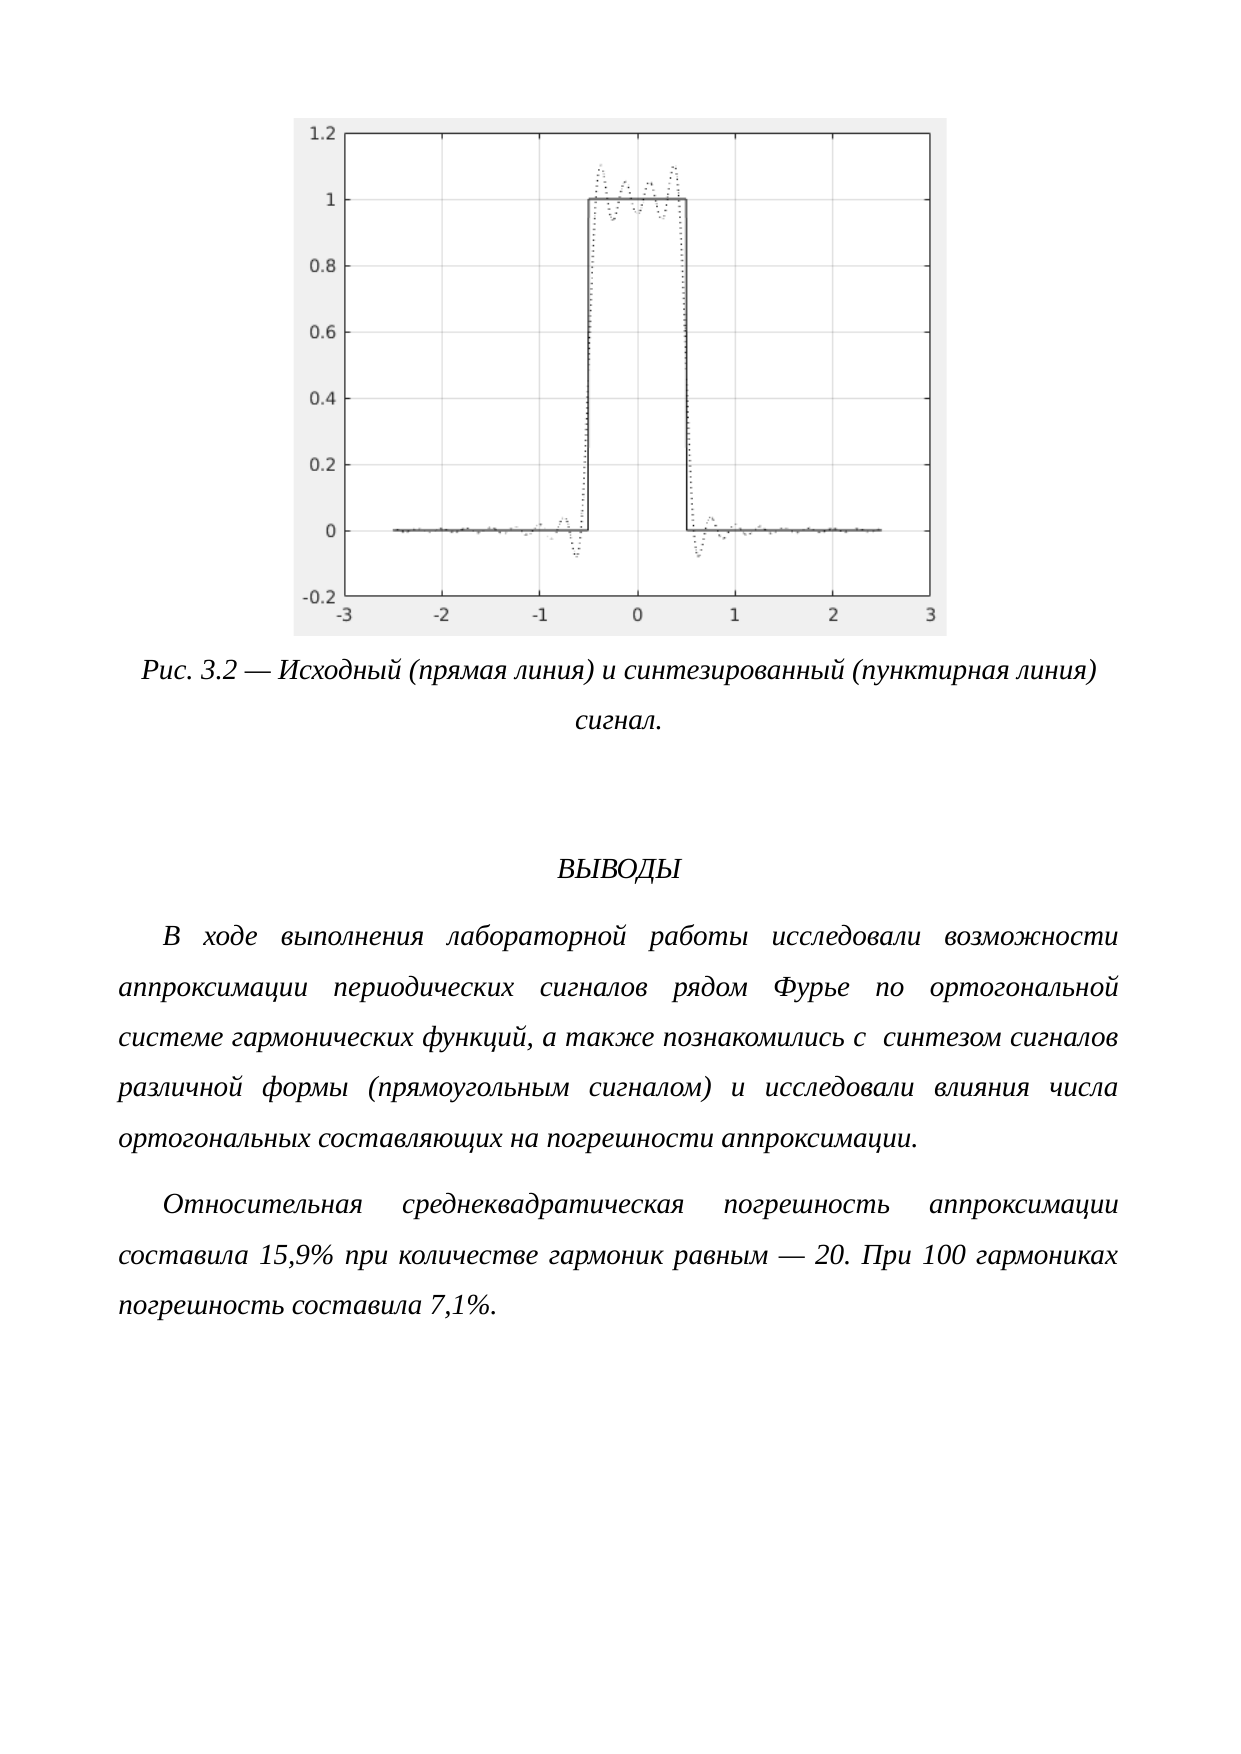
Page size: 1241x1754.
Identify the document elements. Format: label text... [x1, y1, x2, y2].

list ВЫВОДЫ [118, 851, 1122, 885]
picture [293, 118, 947, 636]
list Рис. 3.2 — Исходный (прямая линия) и синтезированный (пунктирная линия) сигнал. [118, 118, 1122, 736]
text Относительная среднеквадратическая погрешность аппроксимации составила 15,9% при количестве гармоник равным — 20. При 100 гармониках погрешность составила 7,1%. [118, 1187, 1122, 1321]
text В ходе выполнения лабораторной работы исследовали возможности аппроксимации периодических сигналов рядом Фурье по ортогональной системе гармонических функций, а также познакомились с синтезом сигналов различной формы (прямоугольным сигналом) и исследовали влияния числа ортогональных составляющих на погрешности аппроксимации. [118, 918, 1122, 1153]
